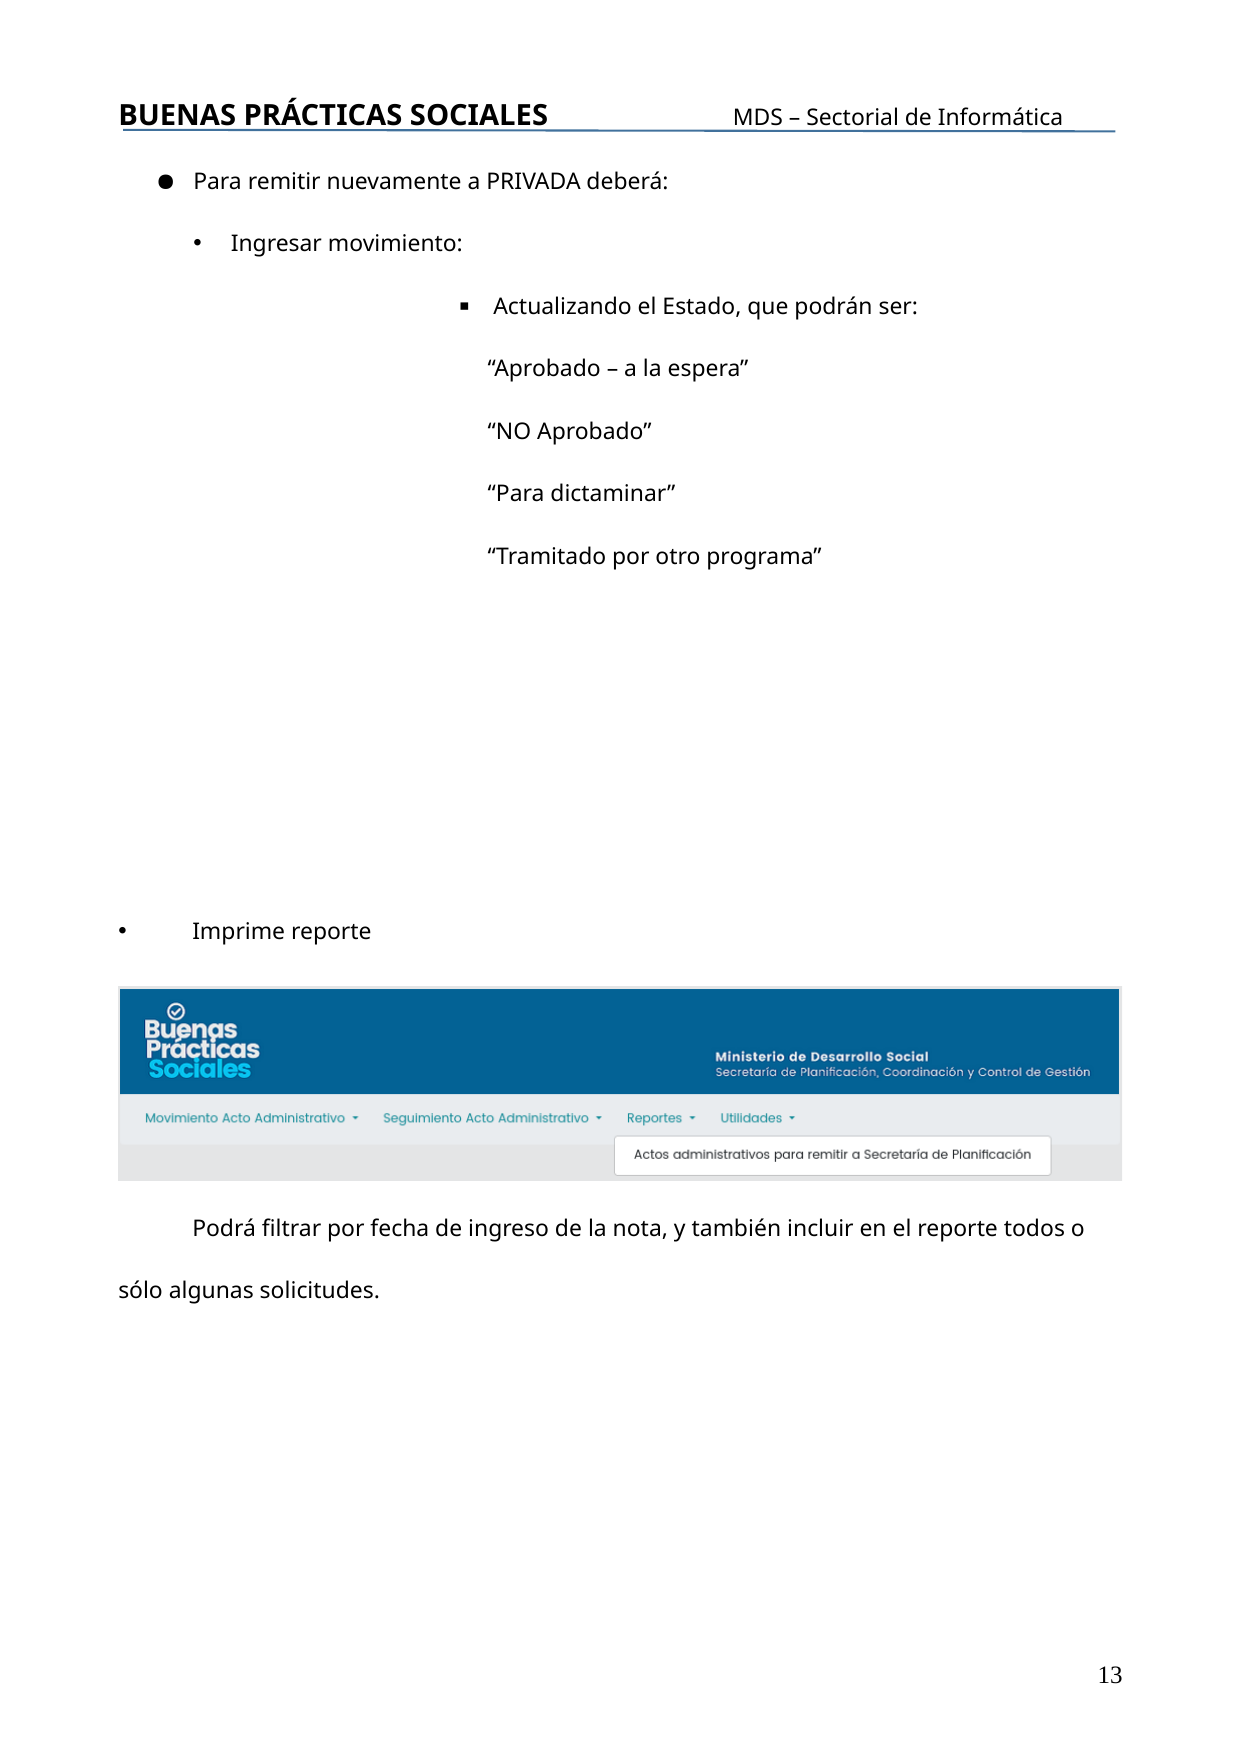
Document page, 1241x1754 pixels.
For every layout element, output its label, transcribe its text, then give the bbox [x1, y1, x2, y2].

list Ingresar movimiento: [193, 227, 1122, 258]
text “Para dictaminar” [487, 477, 1122, 508]
list Actualizando el Estado, que podrán ser: [456, 290, 1122, 321]
picture [118, 986, 1123, 1181]
text [118, 977, 1122, 986]
text Podrá filtrar por fecha de ingreso de la nota, y también incluir en el reporte todos o sólo algunas solicitudes. [118, 1181, 1122, 1306]
list Para remitir nuevamente a PRIVADA deberá: [156, 165, 1122, 196]
list Imprime reporte [118, 915, 1122, 946]
text “Aprobado – a la espera” [487, 352, 1122, 383]
text “NO Aprobado” [487, 415, 1122, 446]
text “Tramitado por otro programa” [487, 540, 1122, 571]
